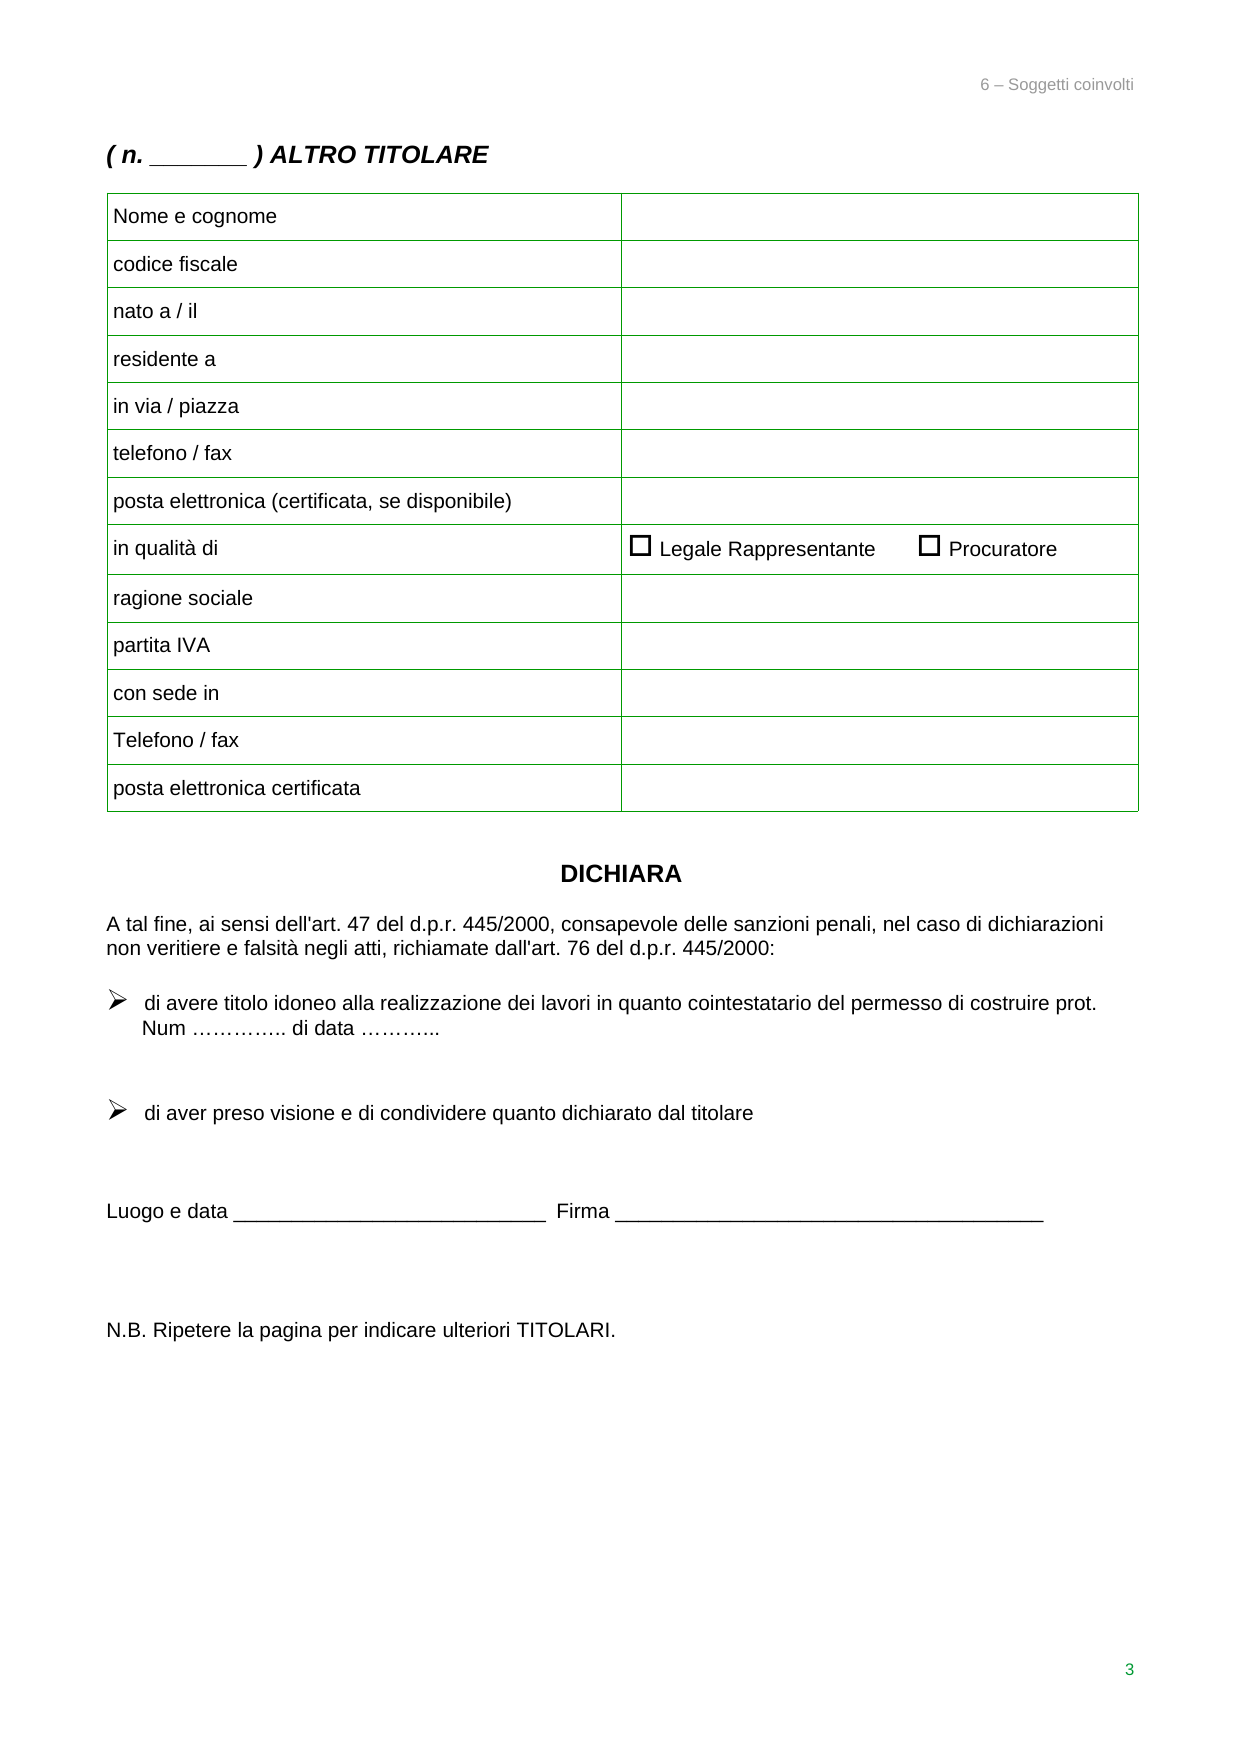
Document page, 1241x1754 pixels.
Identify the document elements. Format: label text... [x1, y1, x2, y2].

table_cell partita IVA [108, 623, 621, 669]
table_cell  Legale Rappresentante  Procuratore [622, 525, 1138, 574]
table_cell [622, 478, 1138, 524]
table_cell [622, 383, 1138, 429]
table_cell [622, 288, 1138, 334]
table_cell codice fiscale [108, 241, 621, 287]
table_cell [622, 241, 1138, 287]
text N.B. Ripetere la pagina per indicare ulteriori TITOLARI. [106, 1318, 1134, 1342]
list di avere titolo idoneo alla realizzazione dei lavori in quanto cointestatario del permesso di costruire prot. Num ………….. di data ………... [106, 990, 1134, 1040]
table_cell [622, 765, 1138, 811]
table_cell con sede in [108, 670, 621, 716]
table_cell posta elettronica (certificata, se disponibile) [108, 478, 621, 524]
list di aver preso visione e di condividere quanto dichiarato dal titolare [106, 1100, 1134, 1127]
table_cell [622, 430, 1138, 477]
table_cell [622, 623, 1138, 669]
table_cell residente a [108, 336, 621, 382]
text Luogo e data ___________________________ Firma _____________________________________ [106, 1198, 1136, 1222]
list A tal fine, ai sensi dell'art. 47 del d.p.r. 445/2000, consapevole delle sanzioni penali, nel caso di dichiarazioni non veritiere e falsità negli atti, richiamate dall'art. 76 del d.p.r. 445/2000: [106, 912, 1136, 984]
table_cell in qualità di [108, 525, 621, 574]
table_header Nome e cognome [108, 194, 621, 240]
table_cell ragione sociale [108, 575, 621, 622]
table_cell [622, 717, 1138, 764]
table_cell nato a / il [108, 288, 621, 334]
table_cell posta elettronica certificata [108, 765, 621, 811]
table_cell [622, 670, 1138, 716]
text ( n. _______ ) ALTRO TITOLARE [106, 140, 1136, 168]
table_cell [622, 336, 1138, 382]
table_cell telefono / fax [108, 430, 621, 477]
table_cell [622, 575, 1138, 622]
table_cell Telefono / fax [108, 717, 621, 764]
table_header [622, 194, 1138, 240]
text DICHIARA [106, 859, 1136, 888]
table_cell in via / piazza [108, 383, 621, 429]
